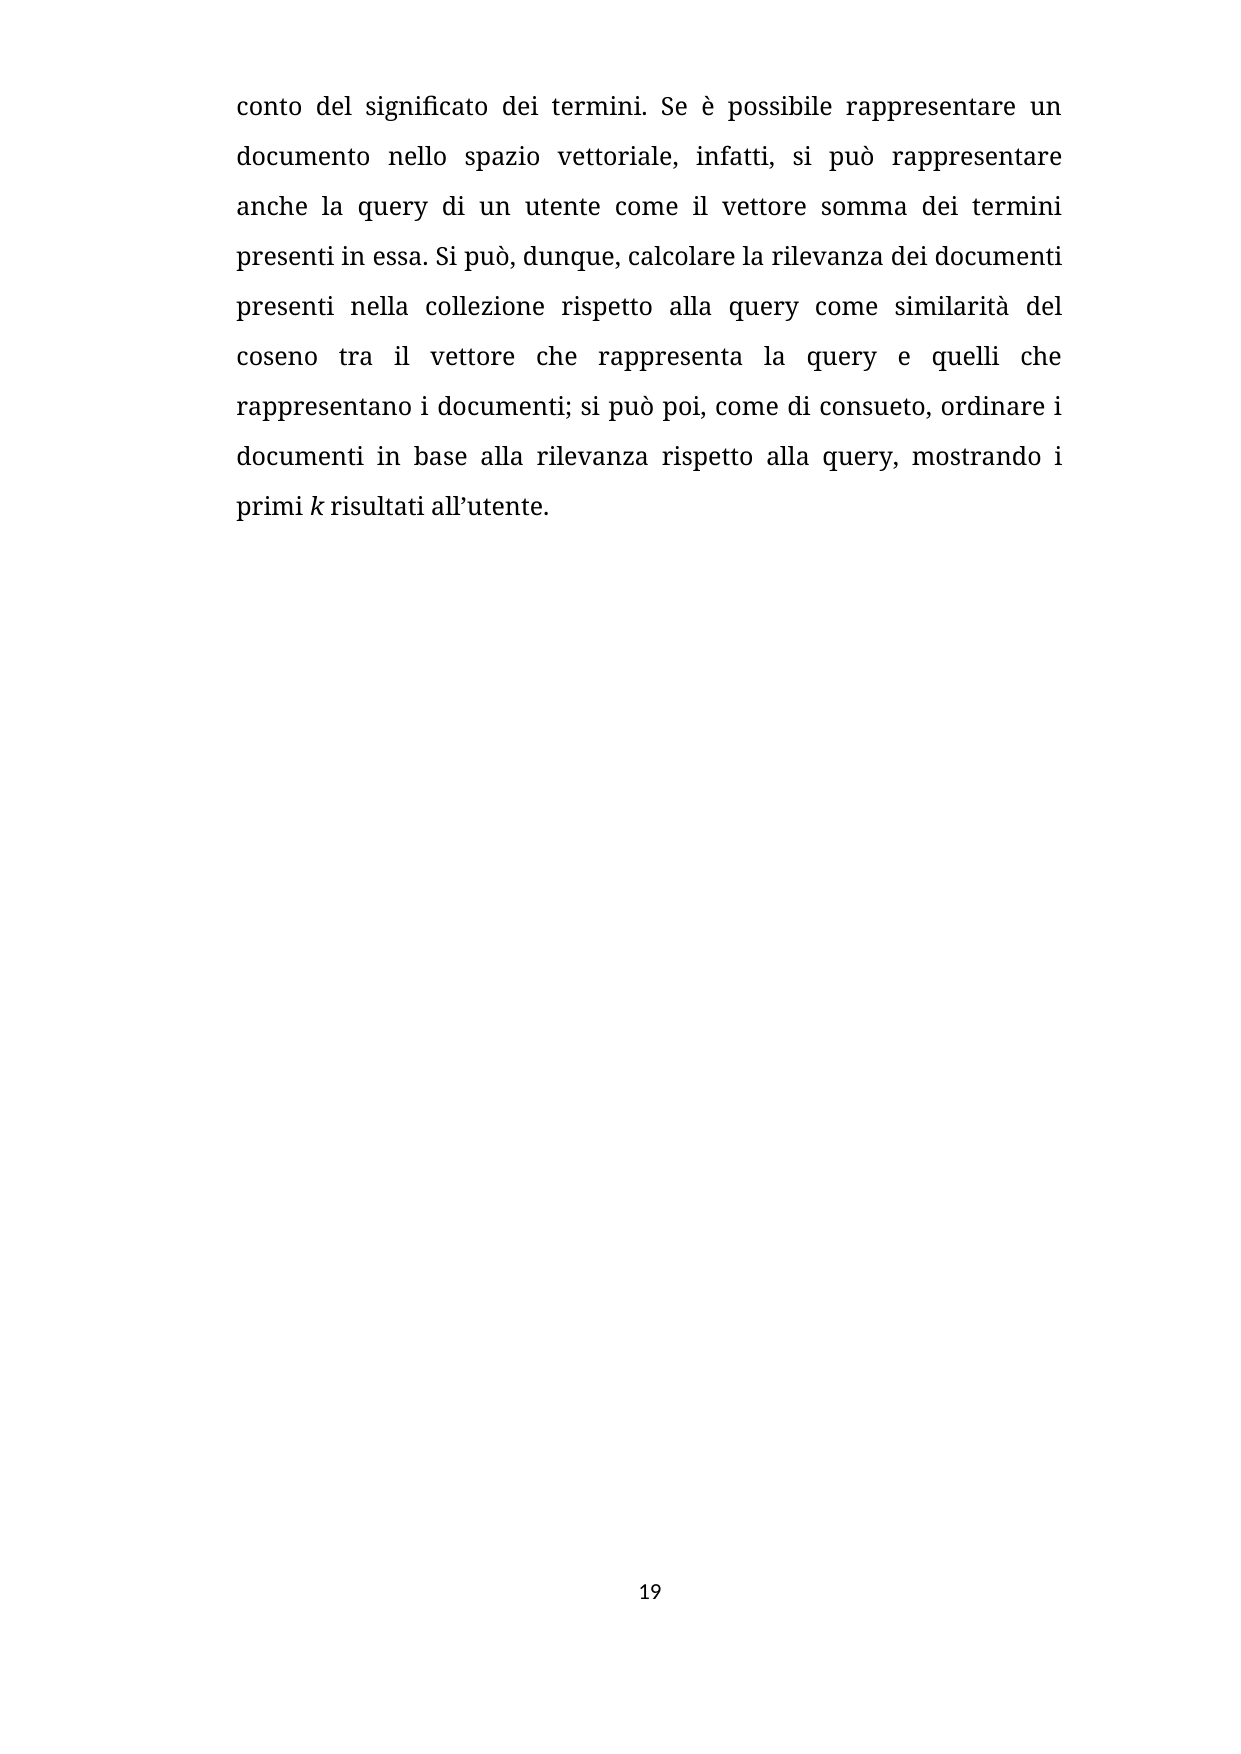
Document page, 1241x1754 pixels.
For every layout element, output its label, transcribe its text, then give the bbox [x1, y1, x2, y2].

text conto del significato dei termini. Se è possibile rappresentare un documento nello spazio vettoriale, infatti, si può rappresentare anche la query di un utente come il vettore somma dei termini presenti in essa. Si può, dunque, calcolare la rilevanza dei documenti presenti nella collezione rispetto alla query come similarità del coseno tra il vettore che rappresenta la query e quelli che rappresentano i documenti; si può poi, come di consueto, ordinare i documenti in base alla rilevanza rispetto alla query, mostrando i primi k risultati all’utente. [236, 75, 1063, 525]
